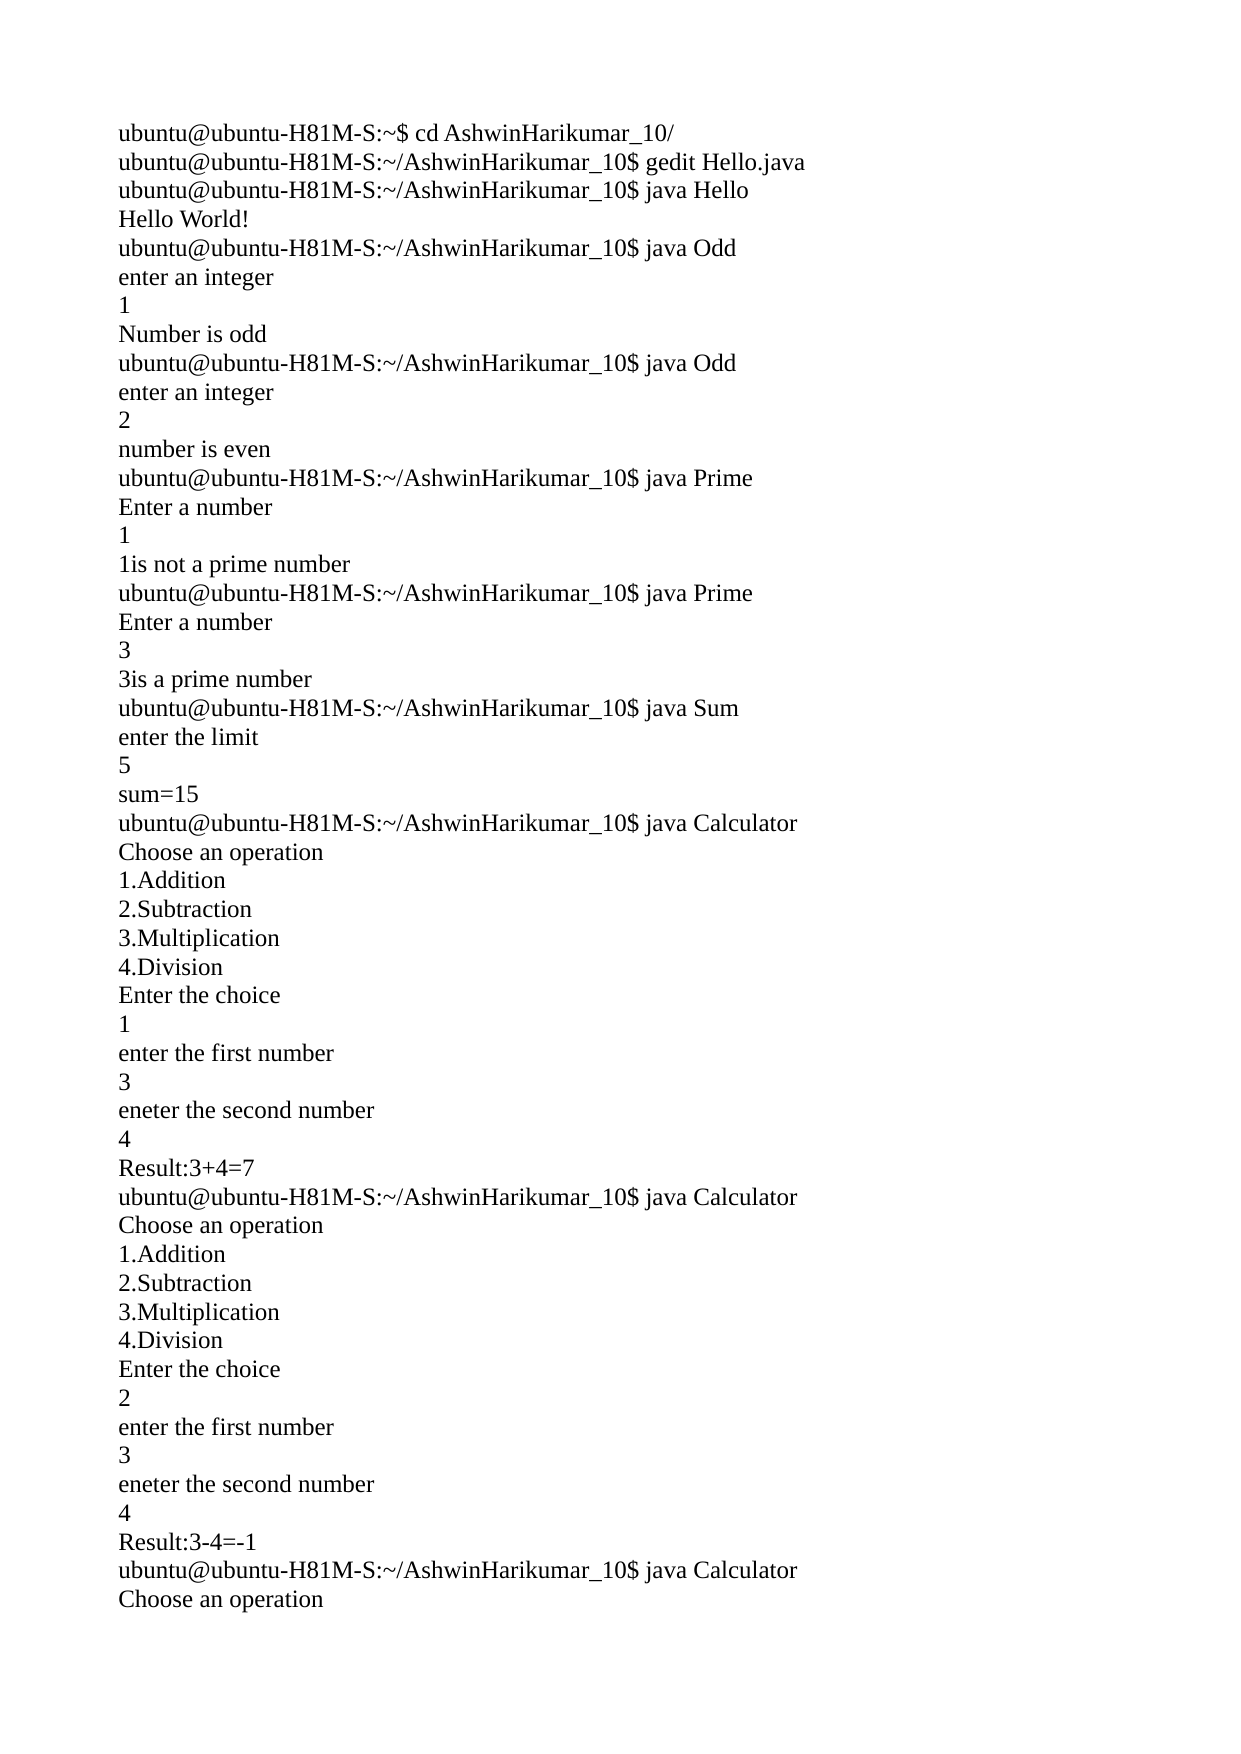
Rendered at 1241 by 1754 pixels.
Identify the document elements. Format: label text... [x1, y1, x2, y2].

text enter an integer [118, 377, 1122, 406]
text ubuntu@ubuntu-H81M-S:~$ cd AshwinHarikumar_10/ [118, 118, 1122, 147]
text Enter a number [118, 607, 1122, 636]
text Choose an operation [118, 1211, 1122, 1239]
text Enter the choice [118, 1354, 1122, 1383]
text 3 [118, 636, 1122, 664]
text 1 [118, 291, 1122, 319]
text 2.Subtraction [118, 1268, 1122, 1297]
text ubuntu@ubuntu-H81M-S:~/AshwinHarikumar_10$ java Calculator [118, 1556, 1122, 1584]
text enter the first number [118, 1412, 1122, 1441]
text 2.Subtraction [118, 894, 1122, 923]
text ubuntu@ubuntu-H81M-S:~/AshwinHarikumar_10$ java Sum [118, 693, 1122, 722]
text ubuntu@ubuntu-H81M-S:~/AshwinHarikumar_10$ java Odd [118, 348, 1122, 377]
text 4 [118, 1498, 1122, 1527]
text ubuntu@ubuntu-H81M-S:~/AshwinHarikumar_10$ java Prime [118, 463, 1122, 492]
text 4.Division [118, 1326, 1122, 1354]
text 3.Multiplication [118, 1297, 1122, 1326]
text enter the limit [118, 722, 1122, 751]
text Choose an operation [118, 1584, 1122, 1613]
text sum=15 [118, 779, 1122, 808]
text eneter the second number [118, 1469, 1122, 1498]
text 4 [118, 1124, 1122, 1153]
text 1is not a prime number [118, 549, 1122, 578]
text Hello World! [118, 204, 1122, 233]
text ubuntu@ubuntu-H81M-S:~/AshwinHarikumar_10$ java Odd [118, 233, 1122, 262]
text 1 [118, 1009, 1122, 1038]
text ubuntu@ubuntu-H81M-S:~/AshwinHarikumar_10$ java Prime [118, 578, 1122, 607]
text 2 [118, 406, 1122, 434]
text eneter the second number [118, 1096, 1122, 1124]
text 5 [118, 751, 1122, 779]
text Result:3-4=-1 [118, 1527, 1122, 1556]
text ubuntu@ubuntu-H81M-S:~/AshwinHarikumar_10$ java Hello [118, 176, 1122, 204]
text 3 [118, 1067, 1122, 1096]
text ubuntu@ubuntu-H81M-S:~/AshwinHarikumar_10$ gedit Hello.java [118, 147, 1122, 176]
text 3 [118, 1441, 1122, 1469]
text Enter a number [118, 492, 1122, 521]
text 4.Division [118, 952, 1122, 981]
text ubuntu@ubuntu-H81M-S:~/AshwinHarikumar_10$ java Calculator [118, 1182, 1122, 1211]
text Choose an operation [118, 837, 1122, 866]
text Number is odd [118, 319, 1122, 348]
text 3.Multiplication [118, 923, 1122, 952]
text 2 [118, 1383, 1122, 1412]
text 1 [118, 521, 1122, 549]
text Enter the choice [118, 981, 1122, 1009]
text 1.Addition [118, 866, 1122, 894]
text Result:3+4=7 [118, 1153, 1122, 1182]
text ubuntu@ubuntu-H81M-S:~/AshwinHarikumar_10$ java Calculator [118, 808, 1122, 837]
text 1.Addition [118, 1239, 1122, 1268]
text enter the first number [118, 1038, 1122, 1067]
text enter an integer [118, 262, 1122, 291]
text number is even [118, 434, 1122, 463]
text 3is a prime number [118, 664, 1122, 693]
